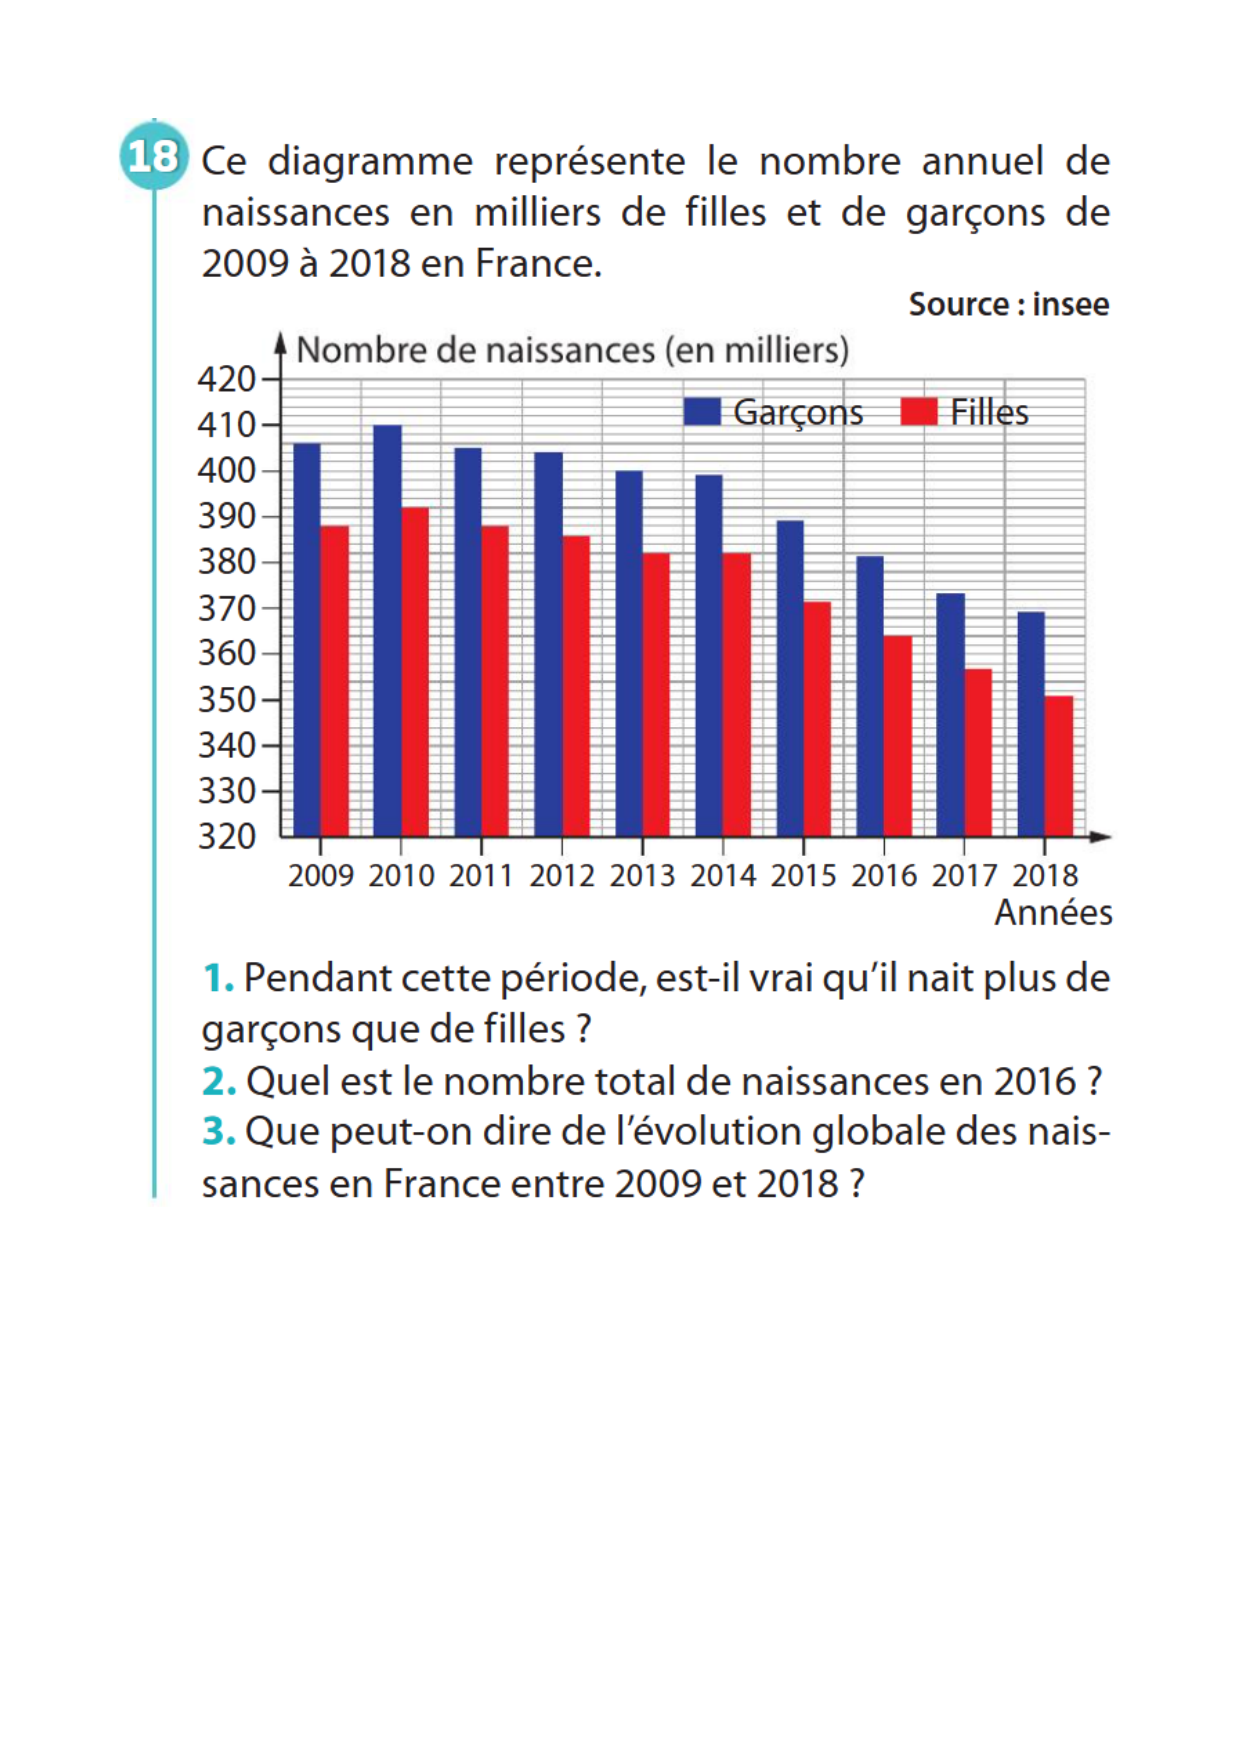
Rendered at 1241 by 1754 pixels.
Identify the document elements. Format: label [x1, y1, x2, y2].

picture [118, 118, 1123, 1207]
